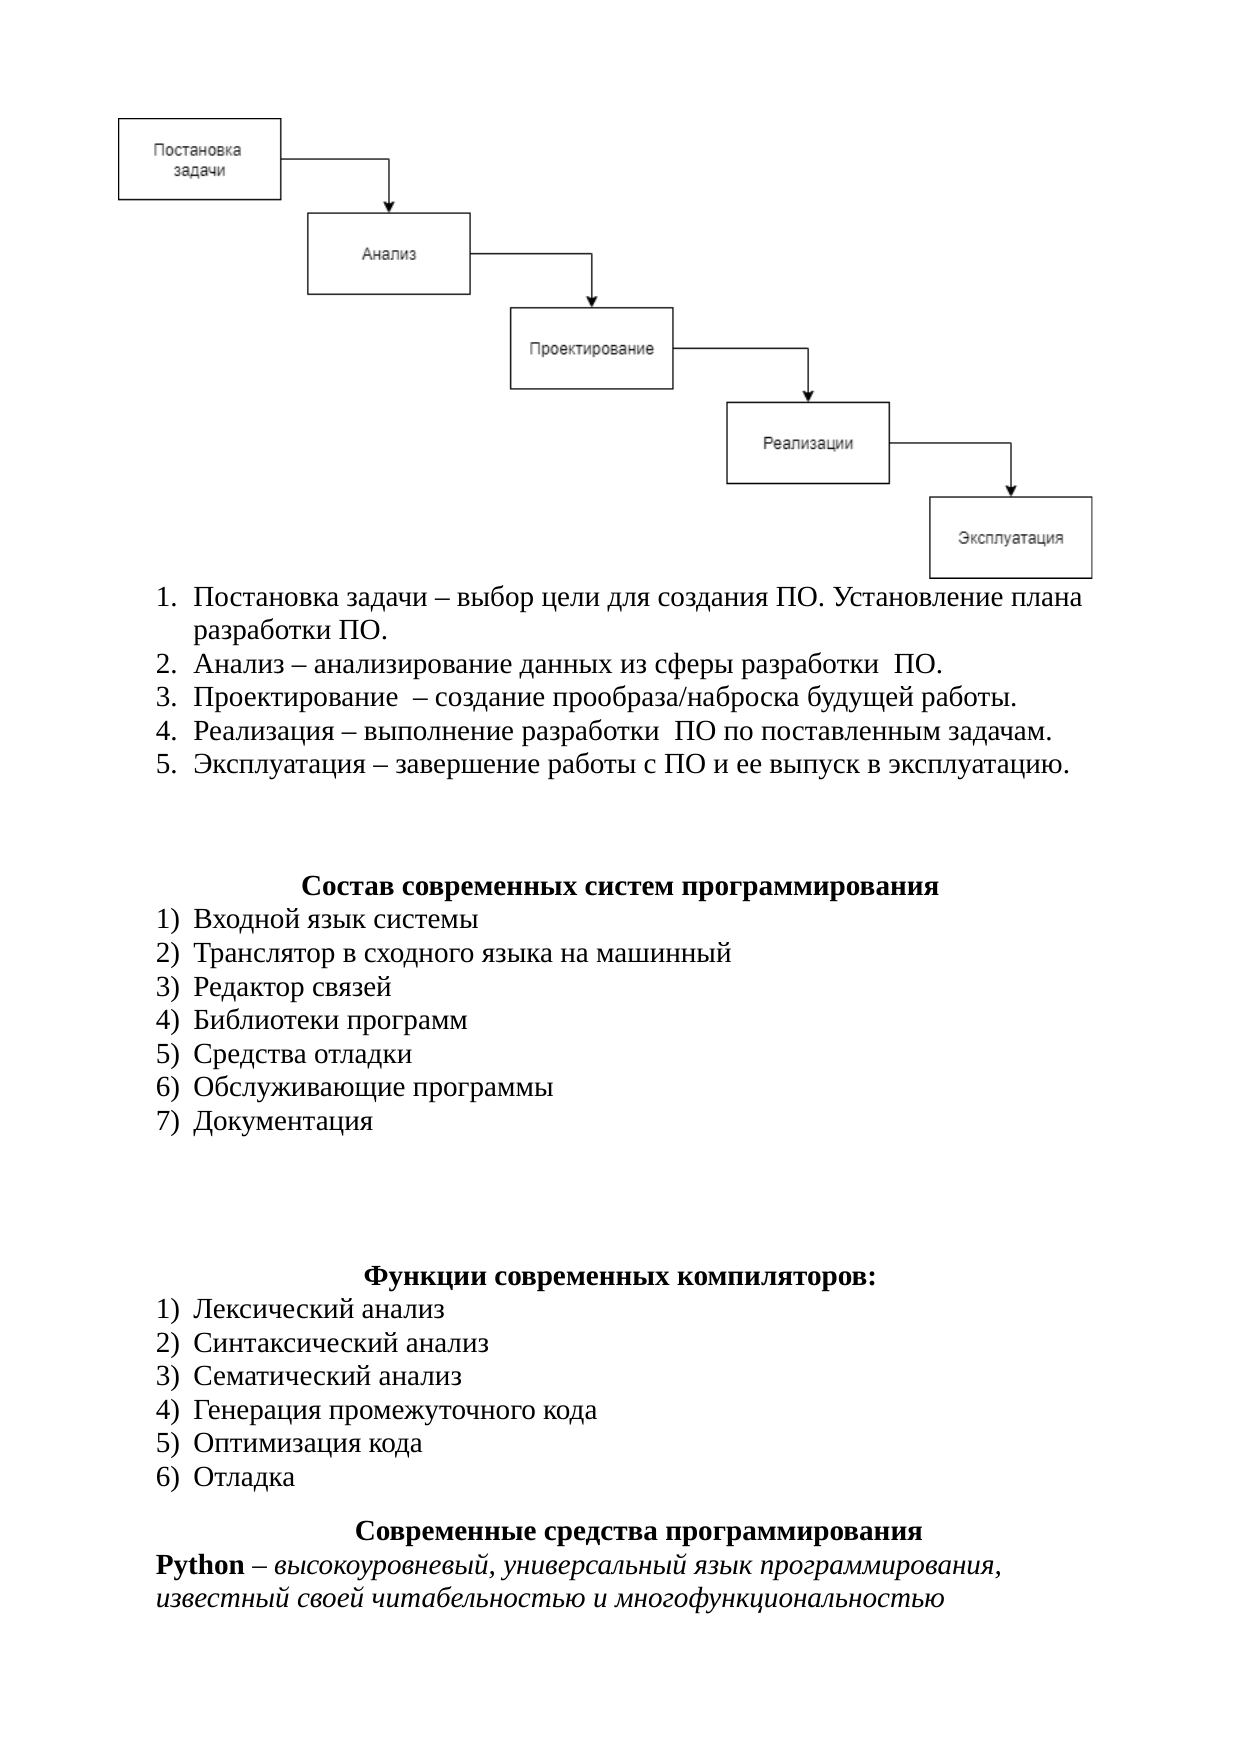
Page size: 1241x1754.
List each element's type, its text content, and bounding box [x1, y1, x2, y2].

text Функции современных компиляторов: [118, 1258, 1122, 1291]
list Генерация промежуточного кода [156, 1392, 1122, 1426]
list Постановка задачи – выбор цели для создания ПО. Установление плана разработки ПО. [156, 579, 1122, 646]
list Входной язык системы [156, 902, 1122, 935]
list Отладка [156, 1459, 1122, 1493]
list Обслуживающие программы [156, 1069, 1122, 1103]
list Документация [156, 1103, 1122, 1136]
list Средства отладки [156, 1036, 1122, 1069]
list Лексический анализ [156, 1291, 1122, 1325]
list Эксплуатация – завершение работы с ПО и ее выпуск в эксплуатацию. [156, 747, 1122, 780]
list Проектирование – создание прообраза/наброска будущей работы. [156, 679, 1122, 713]
list Анализ – анализирование данных из сферы разработки ПО. [156, 646, 1122, 679]
text Python – высокоуровневый, универсальный язык программирования, известный своей читабельностью и многофункциональностью [156, 1547, 1122, 1614]
text Состав современных систем программирования [118, 868, 1122, 902]
list Реализация – выполнение разработки ПО по поставленным задачам. [156, 713, 1122, 747]
list Транслятор в сходного языка на машинный [156, 935, 1122, 969]
list Сематический анализ [156, 1358, 1122, 1392]
list Синтаксический анализ [156, 1325, 1122, 1358]
list Оптимизация кода [156, 1426, 1122, 1459]
text Современные средства программирования [156, 1513, 1122, 1547]
list Редактор связей [156, 969, 1122, 1002]
picture [118, 118, 1093, 579]
list Библиотеки программ [156, 1002, 1122, 1036]
